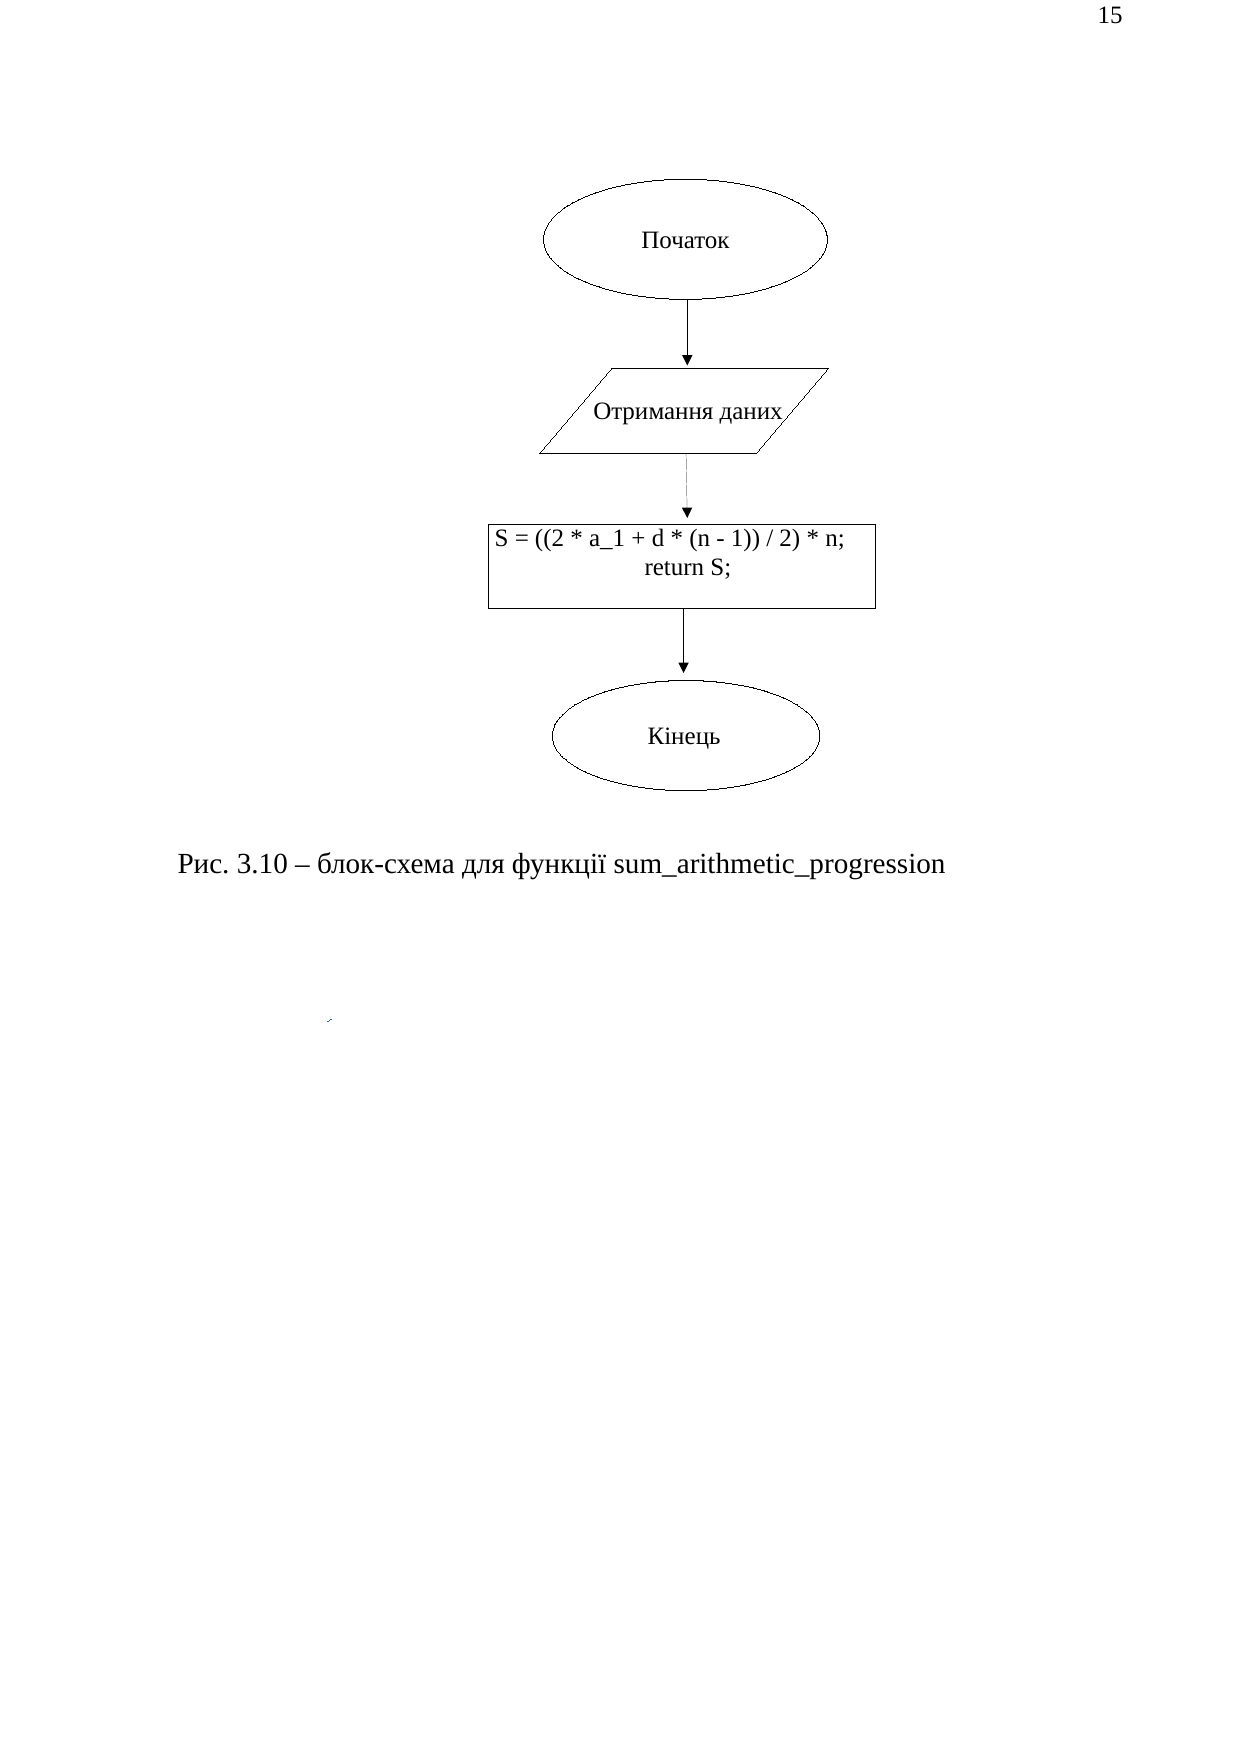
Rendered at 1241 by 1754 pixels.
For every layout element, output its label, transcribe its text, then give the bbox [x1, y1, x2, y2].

text Рис. 3.10 – блок-схема для функції sum_arithmetic_progression [177, 846, 1122, 879]
